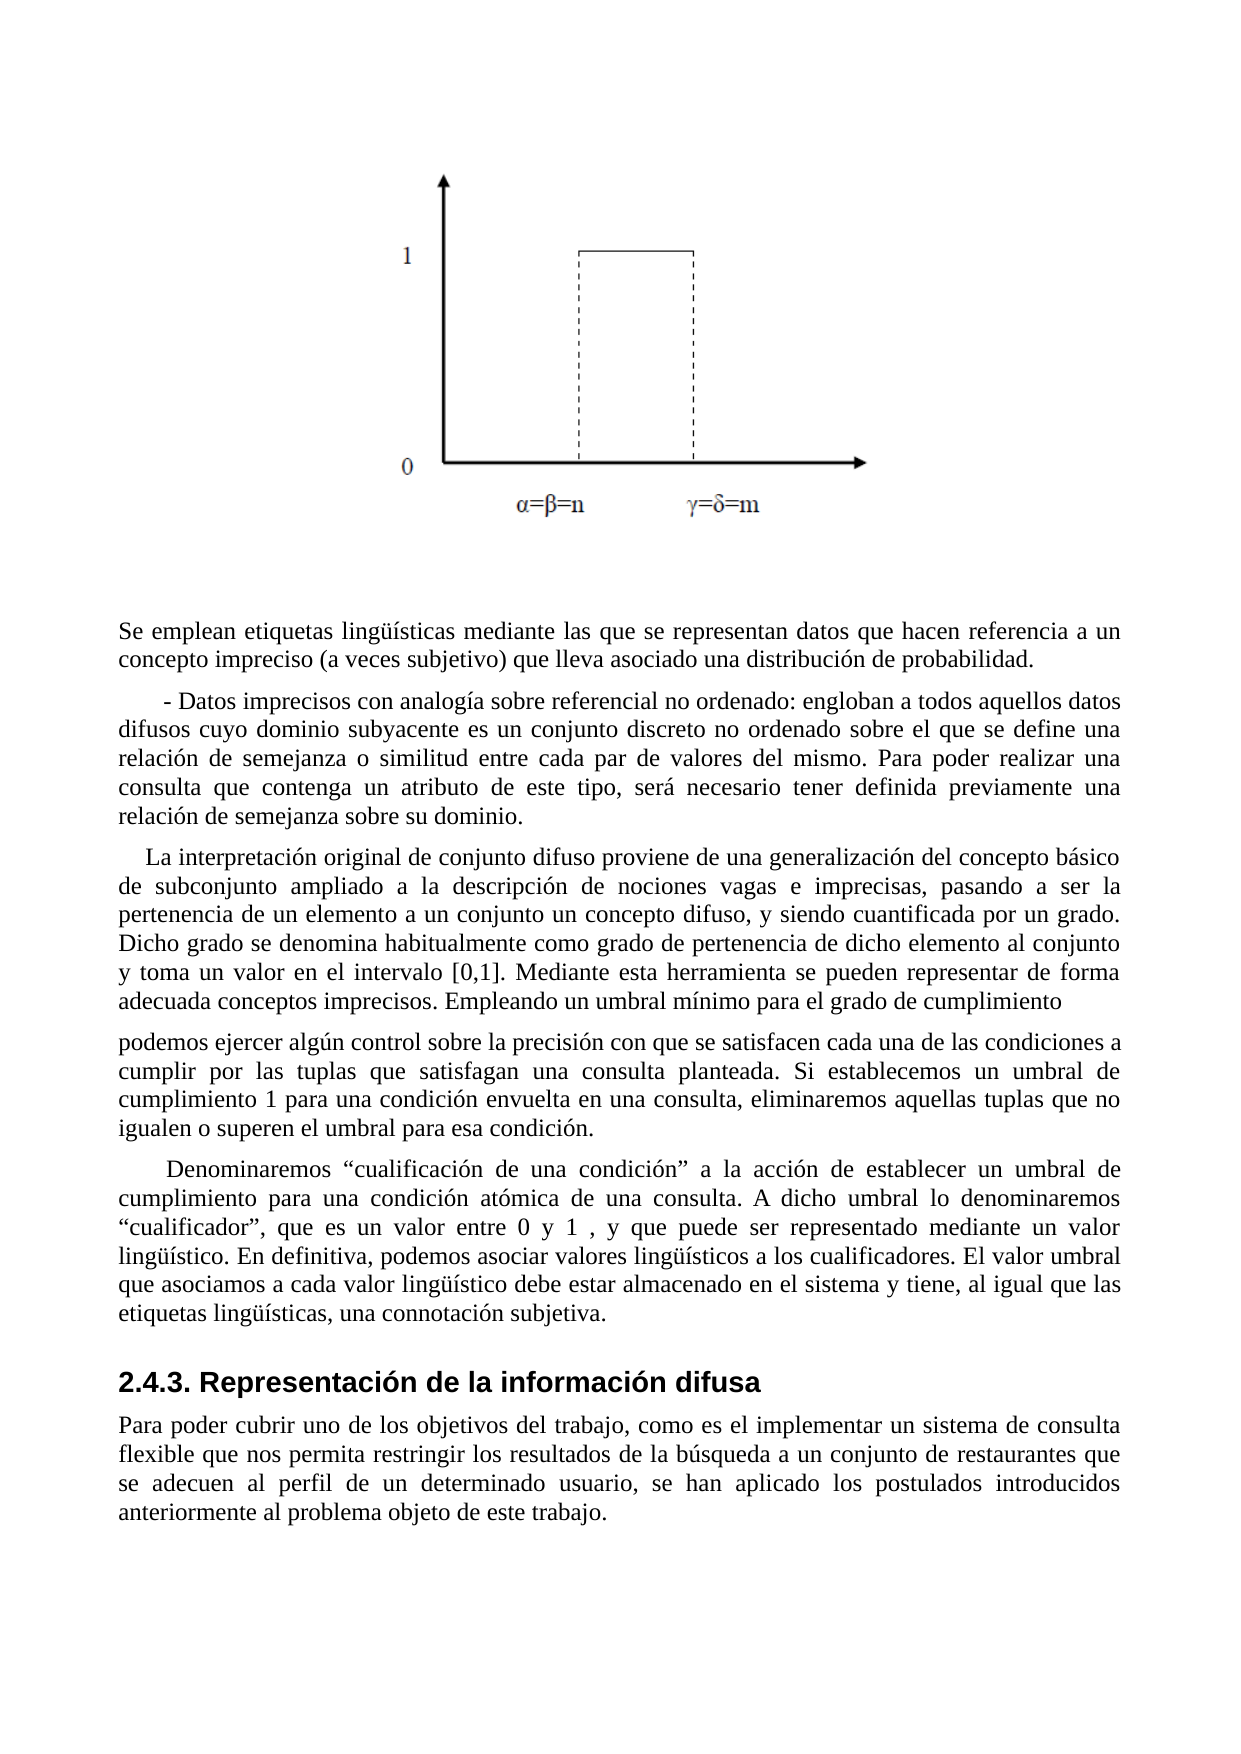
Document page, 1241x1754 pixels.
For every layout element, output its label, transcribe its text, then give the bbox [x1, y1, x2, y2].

picture [318, 118, 922, 534]
text La interpretación original de conjunto difuso proviene de una generalización del concepto básico de subconjunto ampliado a la descripción de nociones vagas e imprecisas, pasando a ser la pertenencia de un elemento a un conjunto un concepto difuso, y siendo cuantificada por un grado. Dicho grado se denomina habitualmente como grado de pertenencia de dicho elemento al conjunto y toma un valor en el intervalo [0,1]. Mediante esta herramienta se pueden representar de forma adecuada conceptos imprecisos. Empleando un umbral mínimo para el grado de cumplimiento [118, 842, 1122, 1014]
text Denominaremos “cualificación de una condición” a la acción de establecer un umbral de cumplimiento para una condición atómica de una consulta. A dicho umbral lo denominaremos “cualificador”, que es un valor entre 0 y 1 , y que puede ser representado mediante un valor lingüístico. En definitiva, podemos asociar valores lingüísticos a los cualificadores. El valor umbral que asociamos a cada valor lingüístico debe estar almacenado en el sistema y tiene, al igual que las etiquetas lingüísticas, una connotación subjetiva. [118, 1154, 1122, 1327]
text podemos ejercer algún control sobre la precisión con que se satisfacen cada una de las condiciones a cumplir por las tuplas que satisfagan una consulta planteada. Si establecemos un umbral de cumplimiento 1 para una condición envuelta en una consulta, eliminaremos aquellas tuplas que no igualen o superen el umbral para esa condición. [118, 1027, 1122, 1142]
text Se emplean etiquetas lingüísticas mediante las que se representan datos que hacen referencia a un concepto impreciso (a veces subjetivo) que lleva asociado una distribución de probabilidad. [118, 616, 1122, 673]
text - Datos imprecisos con analogía sobre referencial no ordenado: engloban a todos aquellos datos difusos cuyo dominio subyacente es un conjunto discreto no ordenado sobre el que se define una relación de semejanza o similitud entre cada par de valores del mismo. Para poder realizar una consulta que contenga un atributo de este tipo, será necesario tener definida previamente una relación de semejanza sobre su dominio. [118, 686, 1122, 829]
subtitle 2.4.3. Representación de la información difusa [118, 1364, 1122, 1398]
text Para poder cubrir uno de los objetivos del trabajo, como es el implementar un sistema de consulta flexible que nos permita restringir los resultados de la búsqueda a un conjunto de restaurantes que se adecuen al perfil de un determinado usuario, se han aplicado los postulados introducidos anteriormente al problema objeto de este trabajo. [118, 1411, 1122, 1526]
